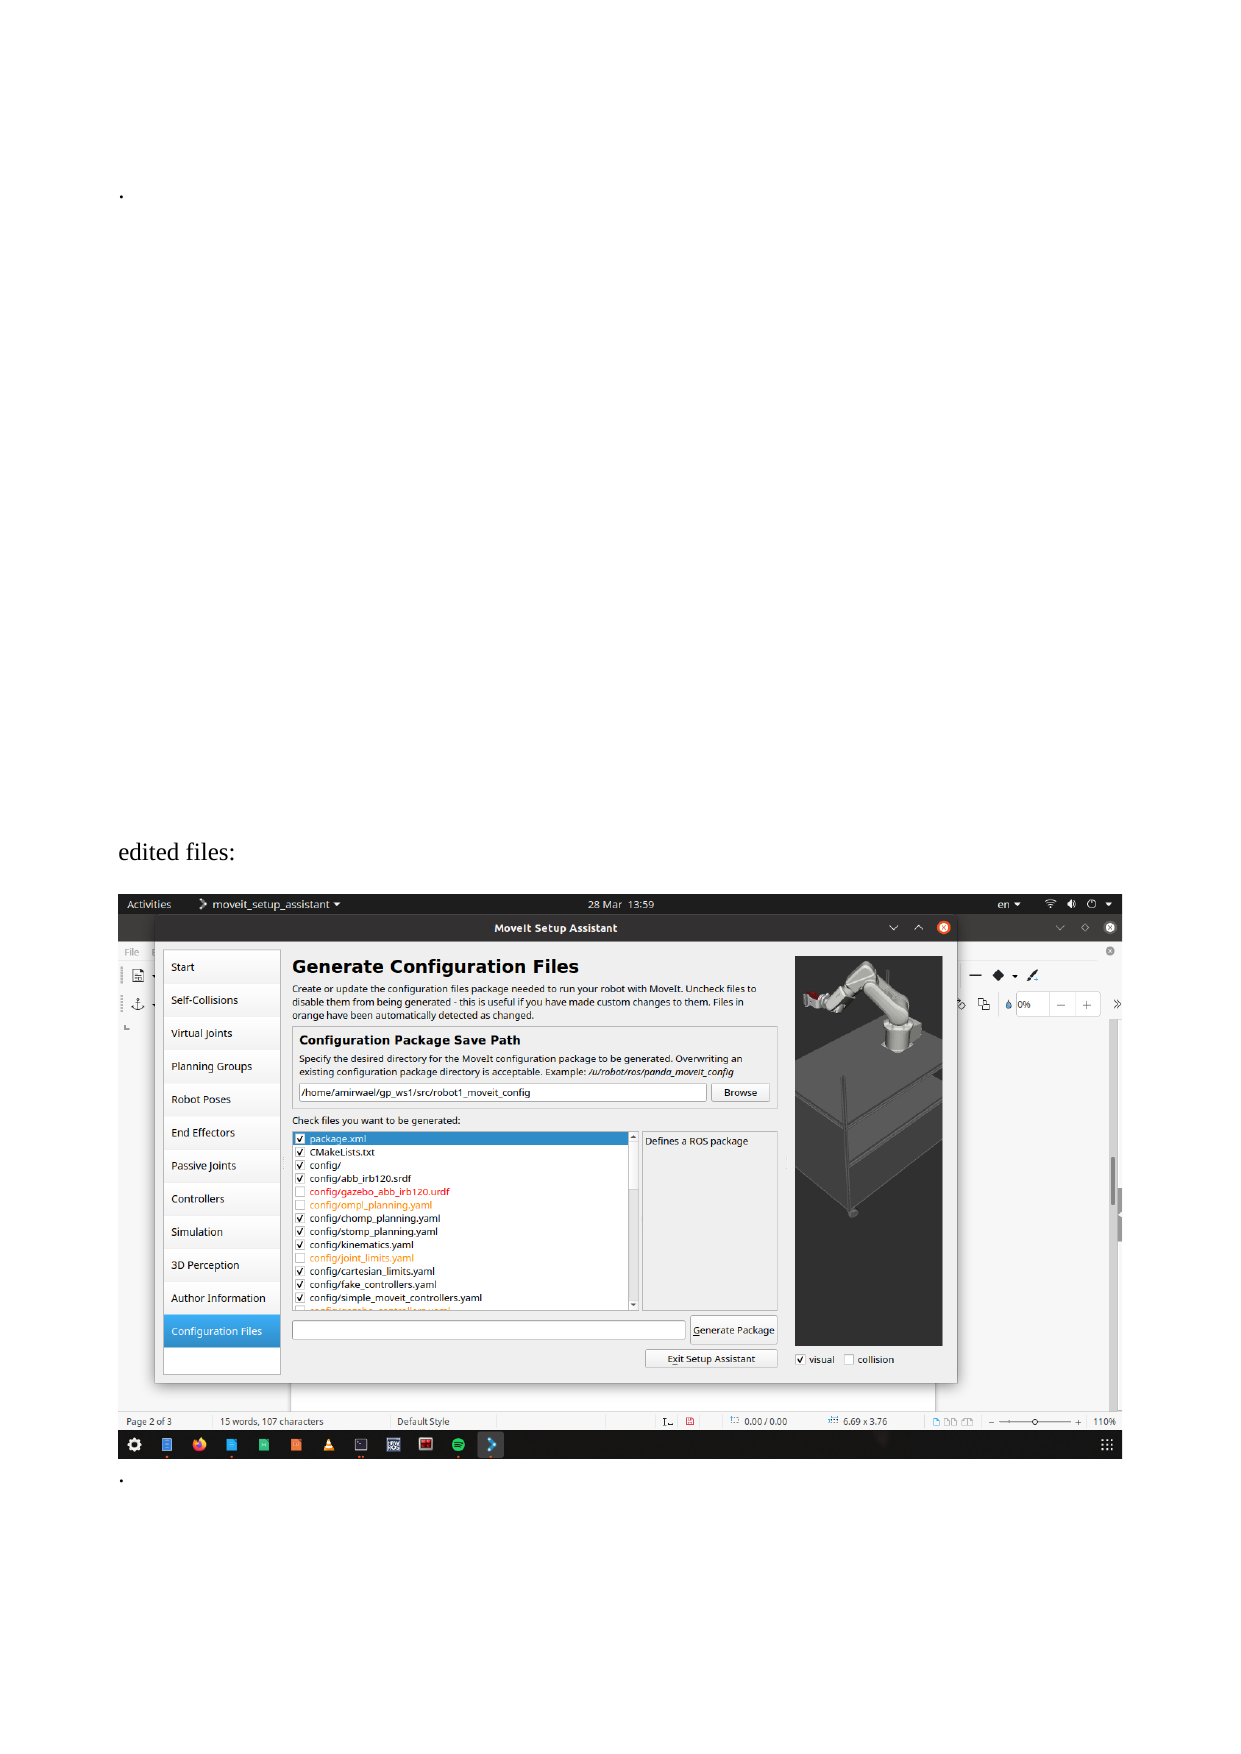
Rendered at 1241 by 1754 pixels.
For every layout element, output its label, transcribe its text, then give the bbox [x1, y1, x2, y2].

text . [118, 1459, 1122, 1487]
text . [118, 176, 1122, 204]
picture [118, 894, 1123, 1459]
text edited files: [118, 837, 1122, 866]
